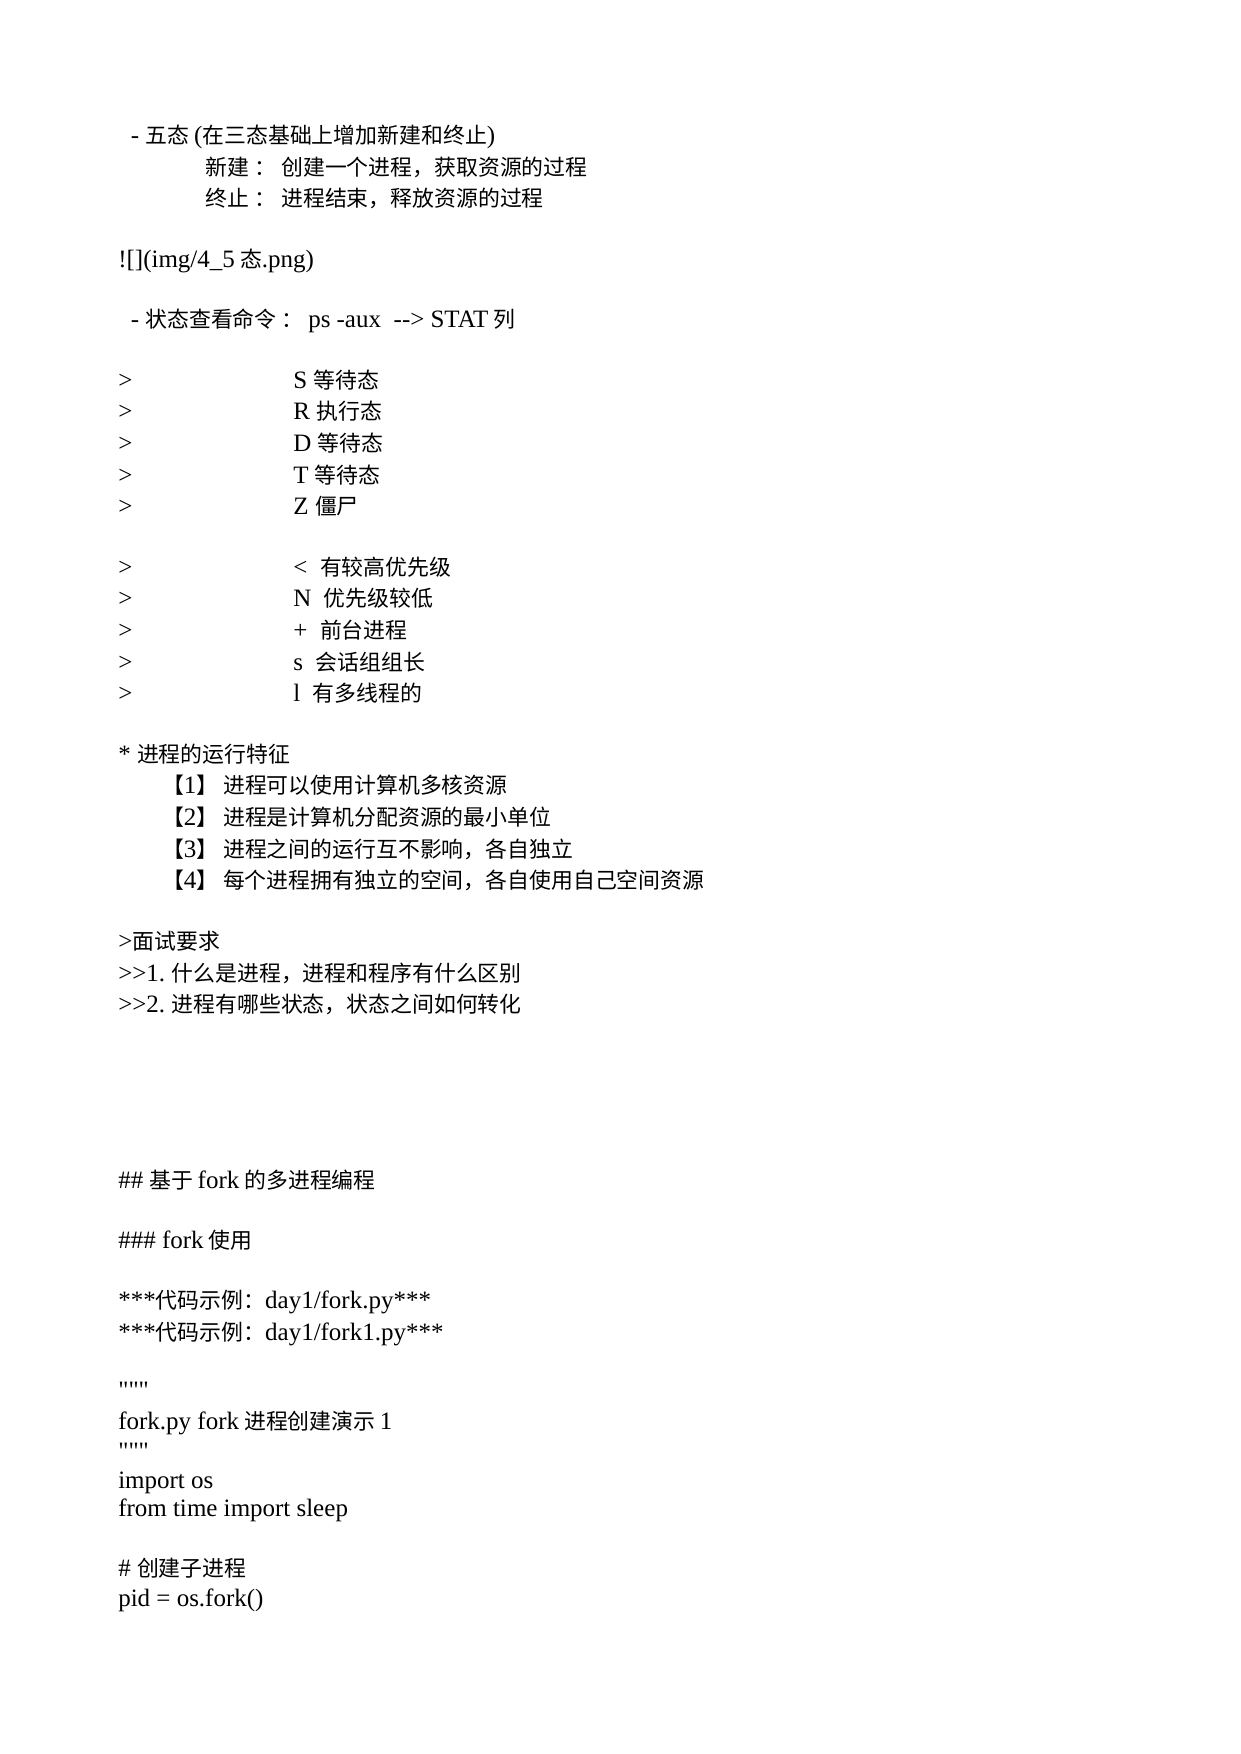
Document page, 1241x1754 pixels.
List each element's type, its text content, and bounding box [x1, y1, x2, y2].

text - 五态 (在三态基础上增加新建和终止) [118, 118, 1122, 150]
text 终止 ： 进程结束，释放资源的过程 [118, 181, 1122, 213]
text pid = os.fork() [118, 1583, 1122, 1611]
text from time import sleep [118, 1493, 1122, 1522]
text """ [118, 1436, 1122, 1465]
text > N 优先级较低 [118, 581, 1122, 613]
text > s 会话组组长 [118, 645, 1122, 676]
text > S 等待态 [118, 363, 1122, 394]
text ***代码示例：day1/fork1.py*** [118, 1315, 1122, 1347]
text import os [118, 1465, 1122, 1493]
text """ [118, 1376, 1122, 1404]
text fork.py fork进程创建演示1 [118, 1404, 1122, 1436]
text * 进程的运行特征 [118, 737, 1122, 768]
text ### fork使用 [118, 1223, 1122, 1255]
text 【1】 进程可以使用计算机多核资源 [118, 768, 1122, 800]
text # 创建子进程 [118, 1551, 1122, 1583]
text > l 有多线程的 [118, 676, 1122, 708]
text 【2】 进程是计算机分配资源的最小单位 [118, 800, 1122, 832]
text 新建 ： 创建一个进程，获取资源的过程 [118, 150, 1122, 181]
text >>1. 什么是进程，进程和程序有什么区别 [118, 956, 1122, 987]
text > R 执行态 [118, 394, 1122, 426]
text > T 等待态 [118, 458, 1122, 489]
text ![](img/4_5态.png) [118, 242, 1122, 273]
text 【3】 进程之间的运行互不影响，各自独立 [118, 832, 1122, 863]
text > < 有较高优先级 [118, 550, 1122, 581]
text > + 前台进程 [118, 613, 1122, 645]
text > D 等待态 [118, 426, 1122, 458]
text >面试要求 [118, 924, 1122, 956]
text ## 基于fork的多进程编程 [118, 1163, 1122, 1194]
text - 状态查看命令 ： ps -aux --> STAT列 [118, 302, 1122, 334]
text ***代码示例：day1/fork.py*** [118, 1283, 1122, 1315]
text > Z 僵尸 [118, 489, 1122, 521]
text >>2. 进程有哪些状态，状态之间如何转化 [118, 987, 1122, 1019]
text 【4】 每个进程拥有独立的空间，各自使用自己空间资源 [118, 863, 1122, 895]
